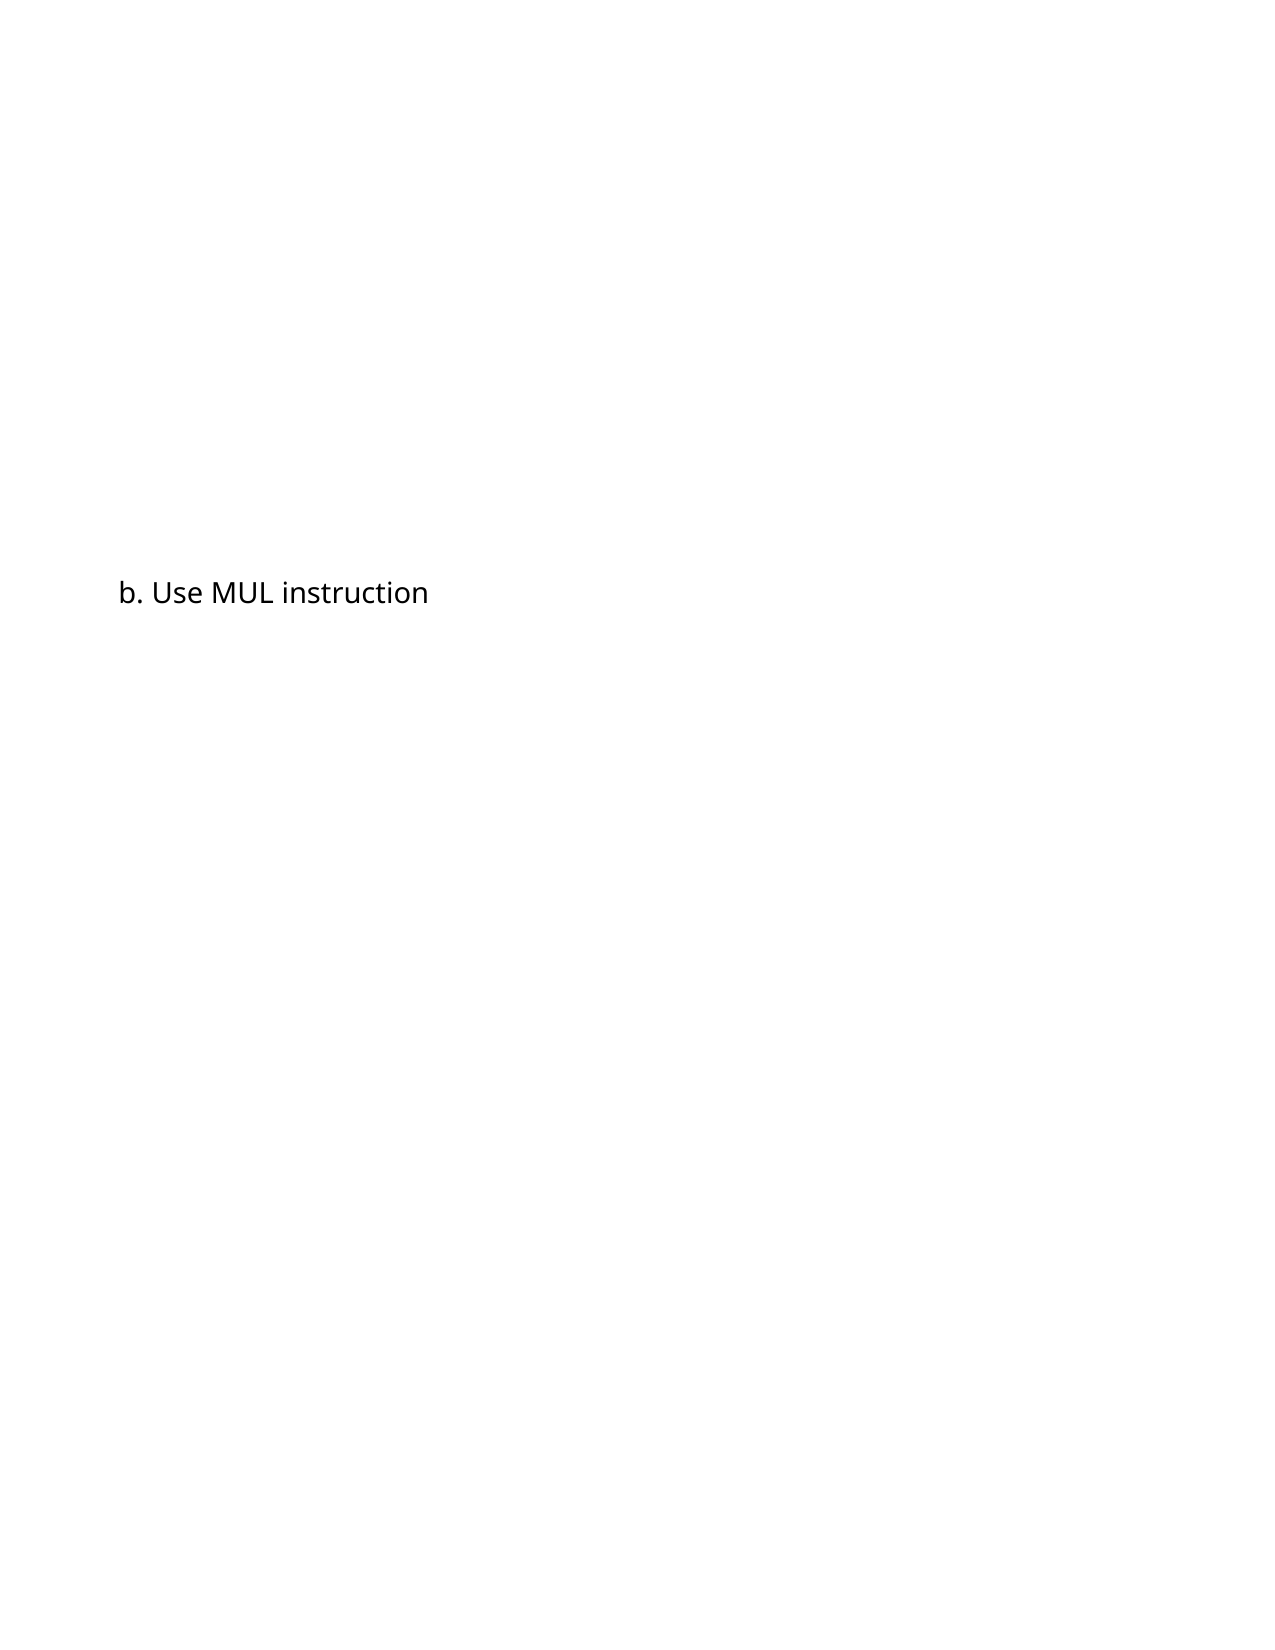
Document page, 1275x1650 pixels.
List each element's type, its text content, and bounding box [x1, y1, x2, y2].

text b. Use MUL instruction [118, 572, 1157, 612]
